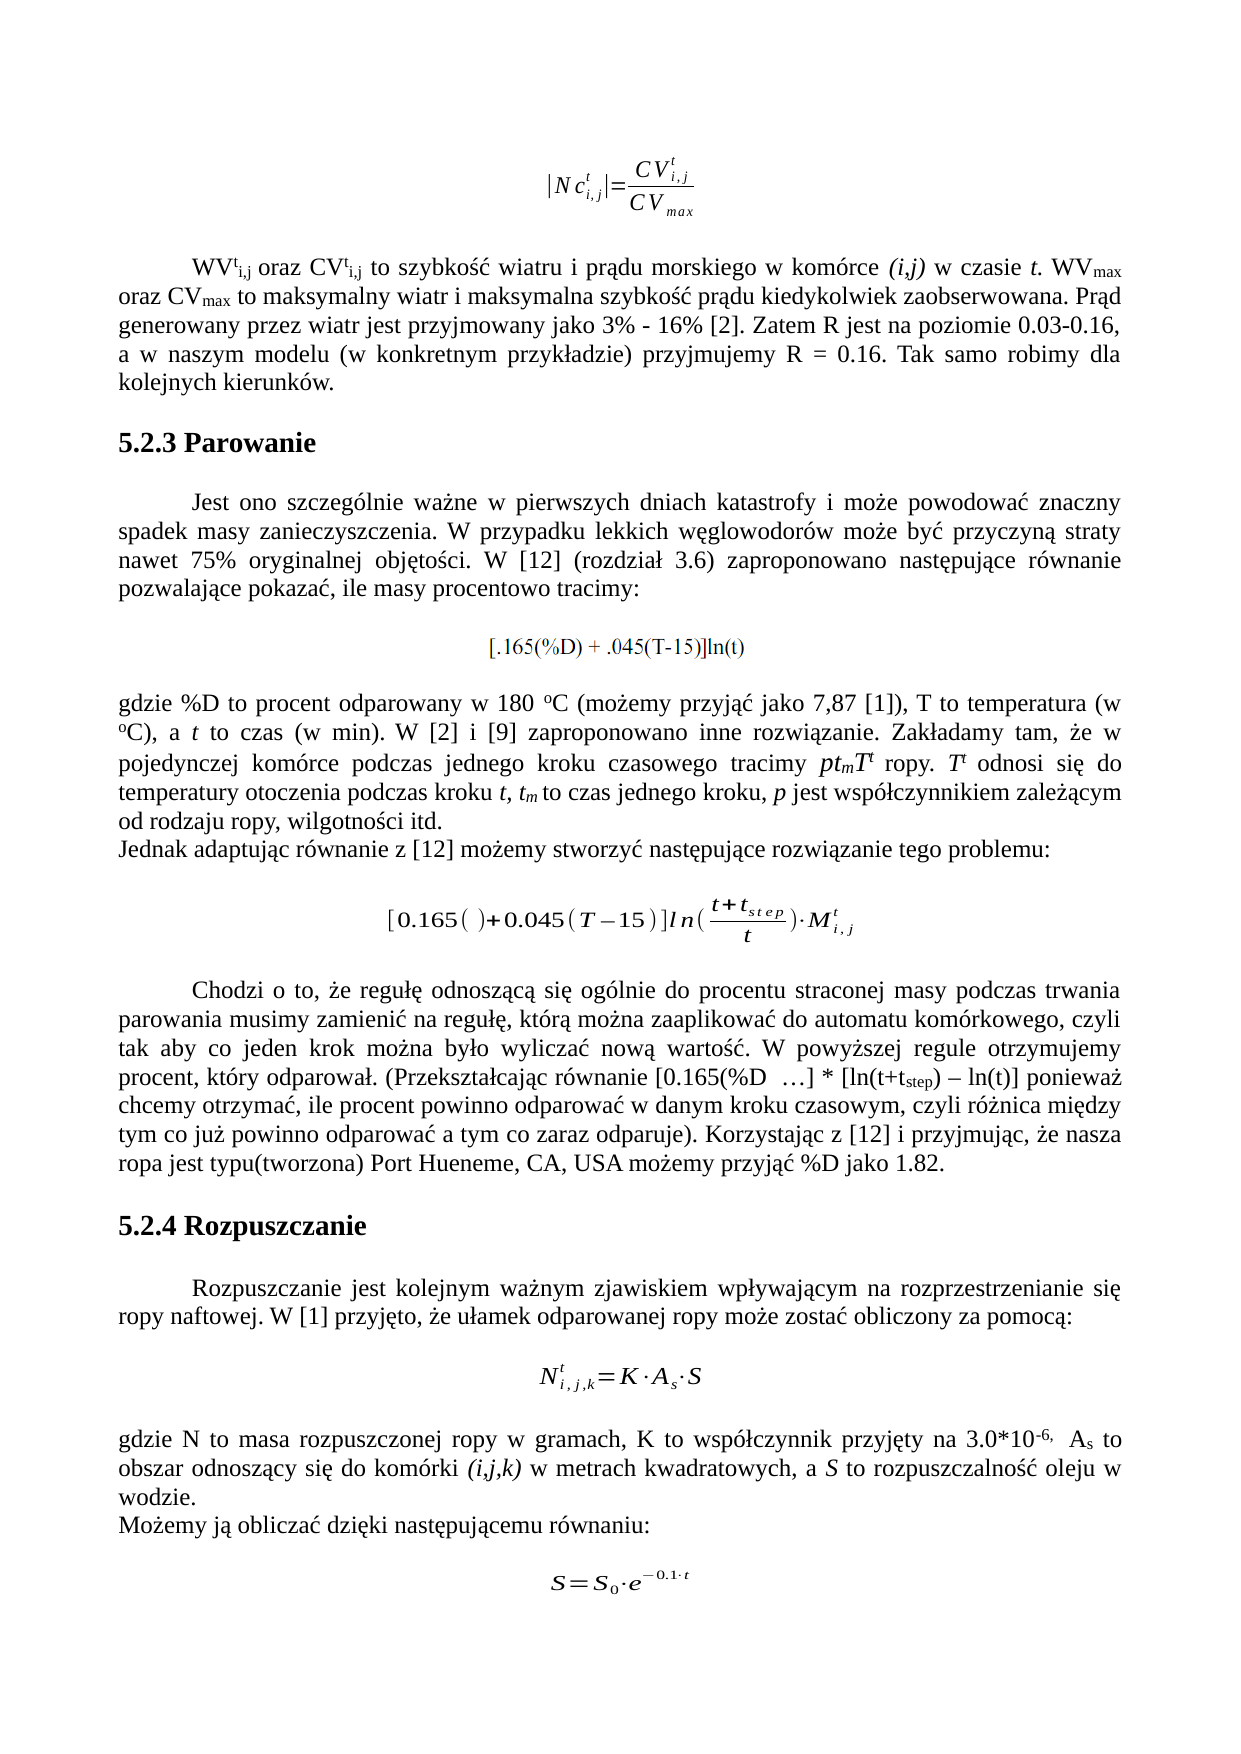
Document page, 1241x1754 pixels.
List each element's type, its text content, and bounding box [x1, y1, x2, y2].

text gdzie N to masa rozpuszczonej ropy w gramach, K to współczynnik przyjęty na 3.0*10-6, As to obszar odnoszący się do komórki (i,j,k) w metrach kwadratowych, a S to rozpuszczalność oleju w wodzie. [118, 1424, 1122, 1511]
text Rozpuszczanie jest kolejnym ważnym zjawiskiem wpływającym na rozprzestrzenianie się ropy naftowej. W [1] przyjęto, że ułamek odparowanej ropy może zostać obliczony za pomocą: [118, 1273, 1122, 1330]
picture [487, 631, 753, 666]
text Chodzi o to, że regułę odnoszącą się ogólnie do procentu straconej masy podczas trwania parowania musimy zamienić na regułę, którą można zaaplikować do automatu komórkowego, czyli tak aby co jeden krok można było wyliczać nową wartość. W powyższej regule otrzymujemy procent, który odparował. (Przekształcając równanie [0.165(%D …] * [ln(t+tstep) – ln(t)] ponieważ chcemy otrzymać, ile procent powinno odparować w danym kroku czasowym, czyli różnica między tym co już powinno odparować a tym co zaraz odparuje). Korzystając z [12] i przyjmując, że nasza ropa jest typu(tworzona) Port Hueneme, CA, USA możemy przyjąć %D jako 1.82. [118, 976, 1122, 1177]
text Możemy ją obliczać dzięki następującemu równaniu: [118, 1511, 1122, 1539]
text 5.2.4 Rozpuszczanie [118, 1208, 1122, 1241]
text 5.2.3 Parowanie [118, 425, 1122, 458]
text WVti,j oraz CVti,j to szybkość wiatru i prądu morskiego w komórce (i,j) w czasie t. WVmax oraz CVmax to maksymalny wiatr i maksymalna szybkość prądu kiedykolwiek zaobserwowana. Prąd generowany przez wiatr jest przyjmowany jako 3% - 16% [2]. Zatem R jest na poziomie 0.03-0.16, a w naszym modelu (w konkretnym przykładzie) przyjmujemy R = 0.16. Tak samo robimy dla kolejnych kierunków. [118, 252, 1122, 396]
text Jest ono szczególnie ważne w pierwszych dniach katastrofy i może powodować znaczny spadek masy zanieczyszczenia. W przypadku lekkich węglowodorów może być przyczyną straty nawet 75% oryginalnej objętości. W [12] (rozdział 3.6) zaproponowano następujące równanie pozwalające pokazać, ile masy procentowo tracimy: [118, 487, 1122, 602]
text gdzie %D to procent odparowany w 180 oC (możemy przyjąć jako 7,87 [1]), T to temperatura (w oC), a t to czas (w min). W [2] i [9] zaproponowano inne rozwiązanie. Zakładamy tam, że w pojedynczej komórce podczas jednego kroku czasowego tracimy ptmTt ropy. Tt odnosi się do temperatury otoczenia podczas kroku t, tm to czas jednego kroku, p jest współczynnikiem zależącym od rodzaju ropy, wilgotności itd. [118, 688, 1122, 834]
text Jednak adaptując równanie z [12] możemy stworzyć następujące rozwiązanie tego problemu: [118, 834, 1122, 863]
